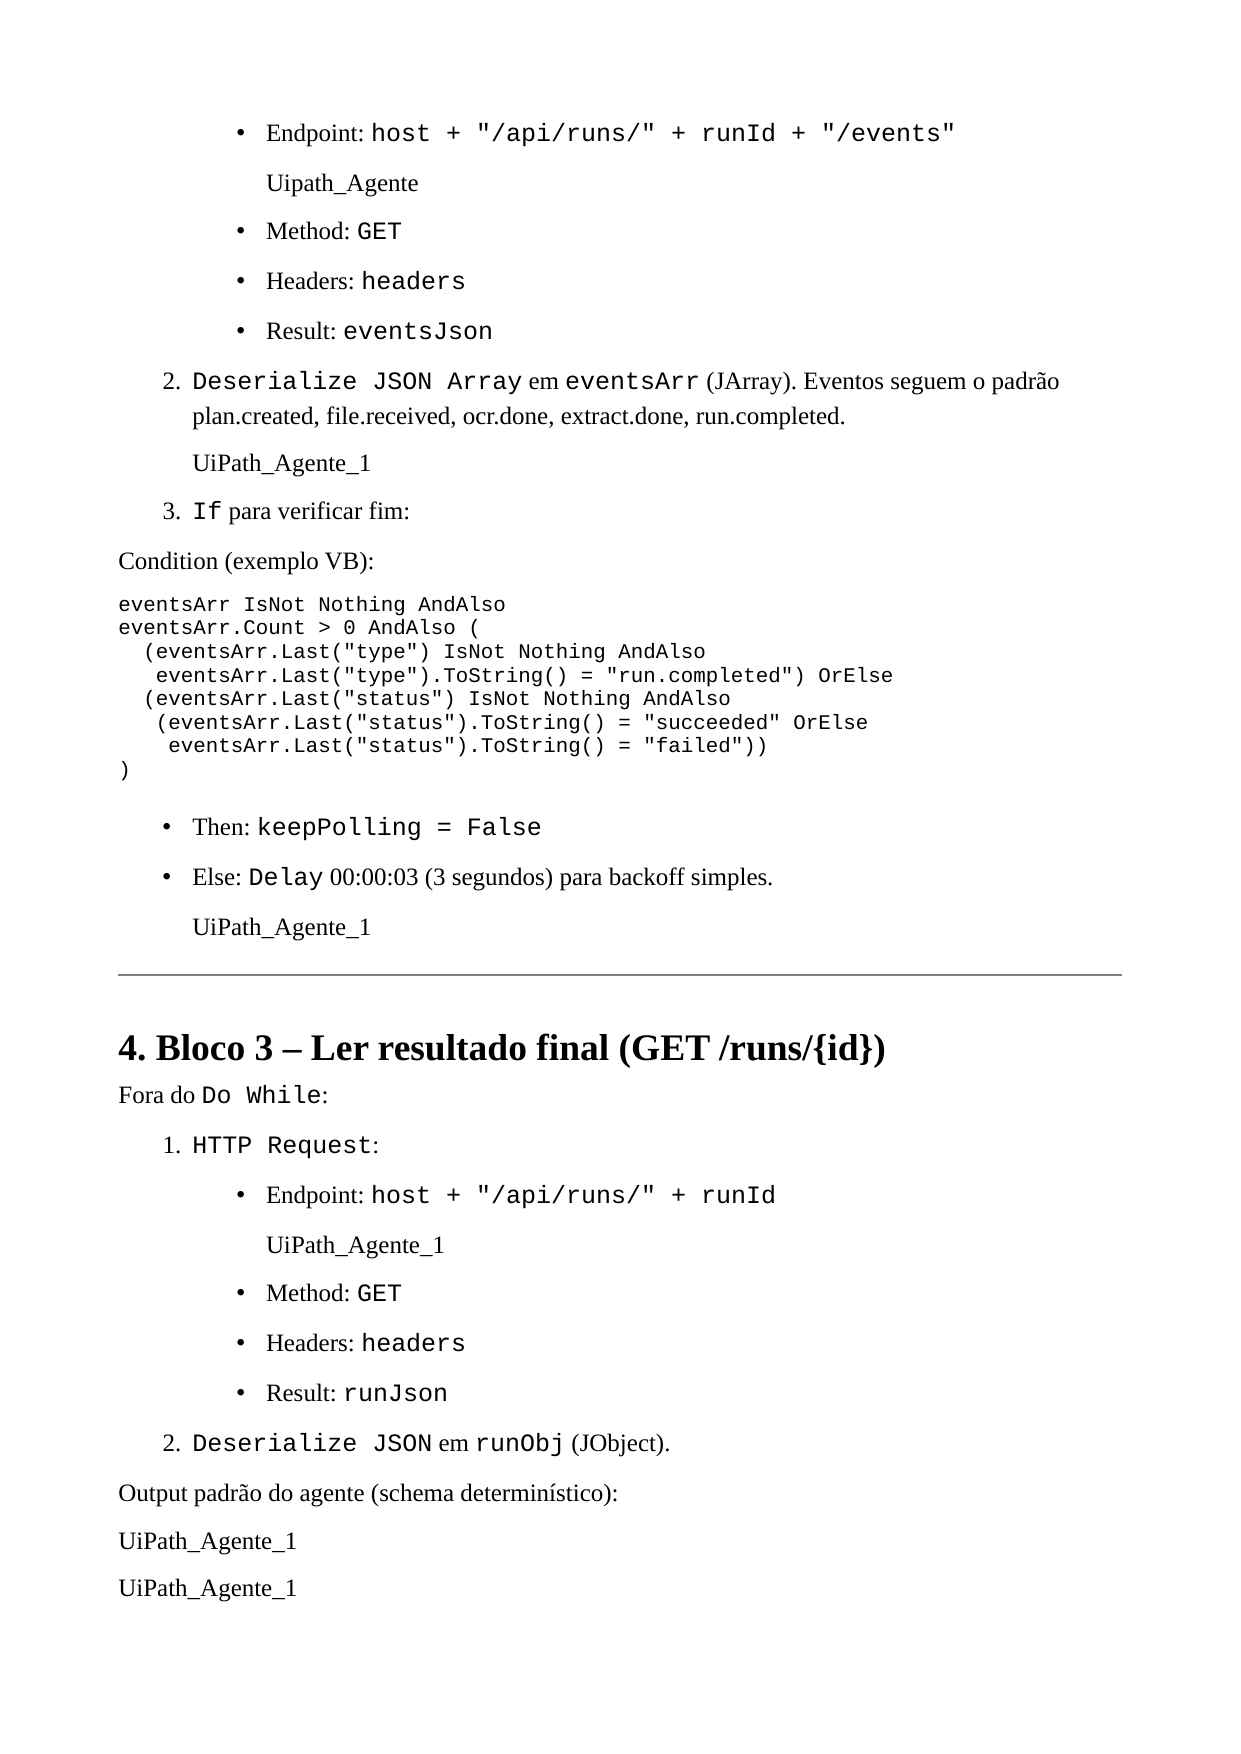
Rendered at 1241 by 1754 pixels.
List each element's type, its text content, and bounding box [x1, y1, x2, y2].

text eventsArr.Last("type").ToString() = "run.completed") OrElse [118, 664, 1122, 688]
list Headers: headers [236, 266, 1122, 297]
text (eventsArr.Last("type") IsNot Nothing AndAlso [118, 641, 1122, 664]
list Deserialize JSON em runObj (JObject). [162, 1428, 1122, 1459]
text eventsArr.Last("status").ToString() = "failed")) [118, 736, 1122, 759]
list Uipath_Agente [236, 168, 1122, 197]
text ) [118, 759, 1122, 783]
list Endpoint: host + "/api/runs/" + runId + "/events" [236, 118, 1122, 149]
list UiPath_Agente_1 [236, 1231, 1122, 1259]
text UiPath_Agente_1 [118, 1526, 1122, 1554]
list Then: keepPolling = False [162, 812, 1122, 843]
list HTTP Request: [162, 1131, 1122, 1161]
text Output padrão do agente (schema determinístico): [118, 1478, 1122, 1507]
text eventsArr IsNot Nothing AndAlso [118, 594, 1122, 617]
list Result: runJson [236, 1378, 1122, 1409]
list Deserialize JSON Array em eventsArr (JArray). Eventos seguem o padrão plan.created, file.received, ocr.done, extract.done, run.completed. [162, 366, 1122, 429]
list Result: eventsJson [236, 316, 1122, 347]
text Condition (exemplo VB): [118, 546, 1122, 575]
text (eventsArr.Last("status").ToString() = "succeeded" OrElse [118, 712, 1122, 736]
list Else: Delay 00:00:03 (3 segundos) para backoff simples. [162, 862, 1122, 893]
list If para verificar fim: [162, 496, 1122, 527]
list Method: GET [236, 216, 1122, 247]
text UiPath_Agente_1 [118, 1573, 1122, 1602]
list Endpoint: host + "/api/runs/" + runId [236, 1181, 1122, 1211]
text Fora do Do While: [118, 1081, 1122, 1111]
text (eventsArr.Last("status") IsNot Nothing AndAlso [118, 688, 1122, 712]
text eventsArr.Count > 0 AndAlso ( [118, 617, 1122, 641]
list UiPath_Agente_1 [162, 448, 1122, 477]
subtitle 4. Bloco 3 – Ler resultado final (GET /runs/{id}) [118, 1025, 1122, 1068]
list UiPath_Agente_1 [162, 912, 1122, 941]
list Headers: headers [236, 1328, 1122, 1359]
list Method: GET [236, 1278, 1122, 1309]
